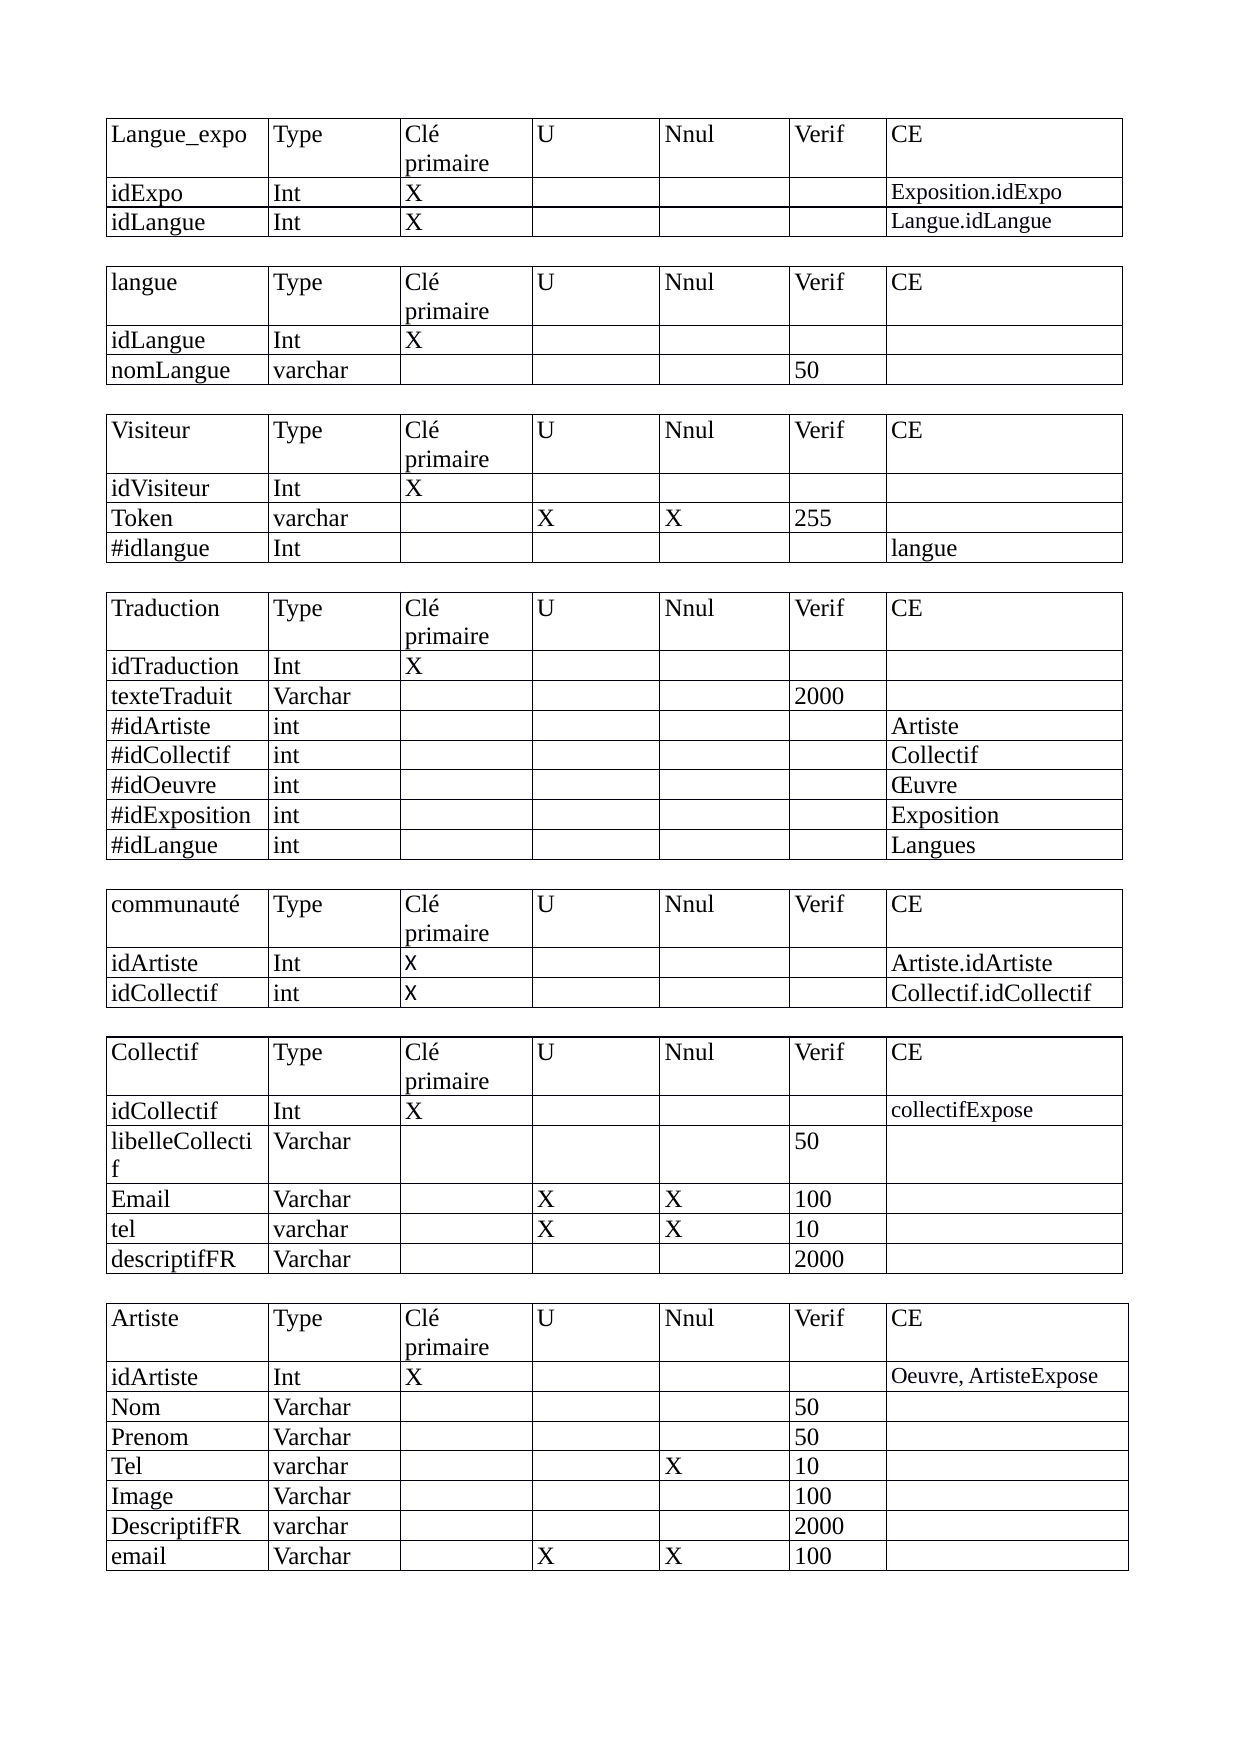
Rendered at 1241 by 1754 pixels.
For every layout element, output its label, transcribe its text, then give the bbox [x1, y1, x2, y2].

table_cell [790, 533, 886, 562]
table_cell int [269, 741, 400, 769]
table_cell [533, 978, 659, 1007]
table_cell Varchar [269, 1392, 400, 1421]
table_cell X [660, 503, 789, 532]
table_cell varchar [269, 1451, 400, 1480]
table_cell Int [269, 474, 400, 502]
table_cell Int [269, 651, 400, 680]
table_cell [533, 326, 659, 354]
table_header Artiste [107, 1304, 268, 1361]
table_cell X [533, 503, 659, 532]
table_cell [790, 474, 886, 502]
table_cell 10 [790, 1451, 886, 1480]
table_cell Varchar [269, 1184, 400, 1213]
table_header Clé primaire [401, 415, 532, 472]
table_header U [533, 1038, 659, 1095]
table_header U [533, 593, 659, 650]
table_cell [790, 1362, 886, 1391]
table_cell [401, 1422, 532, 1450]
table_header Clé primaire [401, 593, 532, 650]
table_header CE [887, 890, 1122, 947]
table_cell collectifExpose [887, 1096, 1122, 1125]
table_cell tel [107, 1214, 268, 1243]
table_cell [790, 800, 886, 829]
table_cell [660, 800, 789, 829]
table_cell #idOeuvre [107, 770, 268, 799]
table_cell [660, 770, 789, 799]
table_cell 10 [790, 1214, 886, 1243]
table_cell [790, 1096, 886, 1125]
table_cell [660, 651, 789, 680]
table_cell varchar [269, 355, 400, 384]
table_header Clé primaire [401, 1038, 532, 1095]
table_cell [660, 1126, 789, 1183]
table_cell [790, 741, 886, 769]
table_cell Langue.idLangue [887, 208, 1122, 236]
table_header Verif [790, 593, 886, 650]
table_cell [790, 978, 886, 1007]
table_cell idExpo [107, 178, 268, 206]
table_cell langue [887, 533, 1122, 562]
table_cell nomLangue [107, 355, 268, 384]
table_cell Prenom [107, 1422, 268, 1450]
table_cell [887, 326, 1122, 354]
table_cell [660, 326, 789, 354]
table_header U [533, 267, 659, 324]
table_cell [401, 1511, 532, 1540]
table_cell [660, 533, 789, 562]
table_header Visiteur [107, 415, 268, 472]
table_header Verif [790, 415, 886, 472]
table_cell 100 [790, 1184, 886, 1213]
table_cell Varchar [269, 1126, 400, 1183]
table_cell X [401, 948, 532, 977]
table_header CE [887, 1038, 1122, 1095]
table_cell [401, 1244, 532, 1273]
table_cell [790, 830, 886, 859]
table_cell DescriptifFR [107, 1511, 268, 1540]
table_cell X [660, 1184, 789, 1213]
table_cell [887, 355, 1122, 384]
table_cell descriptifFR [107, 1244, 268, 1273]
table_cell [533, 651, 659, 680]
table_header Verif [790, 890, 886, 947]
table_header Nnul [660, 119, 789, 177]
table_cell [660, 1362, 789, 1391]
table_cell [401, 533, 532, 562]
table_cell [887, 1511, 1128, 1540]
table_cell [887, 1392, 1128, 1421]
table_header Collectif [107, 1038, 268, 1095]
table_cell [401, 1126, 532, 1183]
table_cell varchar [269, 1214, 400, 1243]
table_header Clé primaire [401, 1304, 532, 1361]
table_cell #idExposition [107, 800, 268, 829]
table_cell Token [107, 503, 268, 532]
table_cell X [401, 208, 532, 236]
table_cell Artiste.idArtiste [887, 948, 1122, 977]
table_cell Varchar [269, 1481, 400, 1510]
table_header Type [269, 415, 400, 472]
table_cell [660, 948, 789, 977]
table_cell [660, 474, 789, 502]
table_cell email [107, 1541, 268, 1569]
table_header Clé primaire [401, 267, 532, 324]
table_cell [887, 651, 1122, 680]
table_cell X [401, 178, 532, 206]
table_cell [887, 474, 1122, 502]
table_cell X [401, 651, 532, 680]
table_cell [660, 208, 789, 236]
table_cell [790, 651, 886, 680]
table_cell #idArtiste [107, 711, 268, 739]
table_cell [660, 1422, 789, 1450]
table_header Verif [790, 1304, 886, 1361]
table_cell Tel [107, 1451, 268, 1480]
table_header Verif [790, 1038, 886, 1095]
table_cell [533, 1244, 659, 1273]
table_header Langue_expo [107, 119, 268, 177]
table_cell X [533, 1184, 659, 1213]
table_cell [533, 533, 659, 562]
table_cell varchar [269, 503, 400, 532]
table_header CE [887, 1304, 1128, 1361]
table_header Nnul [660, 1304, 789, 1361]
table_cell X [660, 1451, 789, 1480]
table_cell [533, 948, 659, 977]
table_cell [401, 1541, 532, 1569]
table_cell [401, 1184, 532, 1213]
table_cell [533, 711, 659, 739]
table_cell Email [107, 1184, 268, 1213]
table_cell libelleCollectif [107, 1126, 268, 1183]
table_cell [401, 681, 532, 710]
table_header Nnul [660, 415, 789, 472]
table_cell texteTraduit [107, 681, 268, 710]
table_cell [401, 355, 532, 384]
table_cell [660, 1096, 789, 1125]
table_cell 2000 [790, 1244, 886, 1273]
table_cell X [401, 978, 532, 1007]
table_cell X [533, 1541, 659, 1569]
table_cell Image [107, 1481, 268, 1510]
table_cell #idCollectif [107, 741, 268, 769]
table_cell Nom [107, 1392, 268, 1421]
table_cell Int [269, 178, 400, 206]
table_cell Varchar [269, 681, 400, 710]
table_cell X [660, 1541, 789, 1569]
table_header CE [887, 415, 1122, 472]
table_header Nnul [660, 593, 789, 650]
table_cell idArtiste [107, 948, 268, 977]
table_cell 255 [790, 503, 886, 532]
table_cell Int [269, 208, 400, 236]
table_cell [533, 681, 659, 710]
table_cell [533, 208, 659, 236]
table_cell [660, 355, 789, 384]
table_header Type [269, 890, 400, 947]
table_cell [533, 474, 659, 502]
table_cell [401, 1214, 532, 1243]
table_cell [533, 1096, 659, 1125]
table_cell [790, 770, 886, 799]
table_cell [533, 1451, 659, 1480]
table_cell X [401, 1362, 532, 1391]
table_cell [533, 741, 659, 769]
table_cell [533, 770, 659, 799]
table_cell [533, 1126, 659, 1183]
table_cell [790, 711, 886, 739]
table_header U [533, 1304, 659, 1361]
table_header Type [269, 119, 400, 177]
table_cell [533, 1392, 659, 1421]
table_cell 50 [790, 1126, 886, 1183]
table_cell [887, 1481, 1128, 1510]
table_header Clé primaire [401, 119, 532, 177]
table_cell [533, 800, 659, 829]
table_cell [401, 1451, 532, 1480]
table_cell 50 [790, 355, 886, 384]
table_header Verif [790, 119, 886, 177]
table_cell Langues [887, 830, 1122, 859]
table_header communauté [107, 890, 268, 947]
table_cell Varchar [269, 1244, 400, 1273]
table_cell [401, 1481, 532, 1510]
table_cell Collectif [887, 741, 1122, 769]
table_cell [660, 681, 789, 710]
table_cell idVisiteur [107, 474, 268, 502]
table_cell int [269, 711, 400, 739]
table_cell [790, 208, 886, 236]
table_cell Varchar [269, 1541, 400, 1569]
table_header langue [107, 267, 268, 324]
table_header U [533, 415, 659, 472]
table_header Type [269, 1304, 400, 1361]
table_cell [401, 1392, 532, 1421]
table_cell [660, 1481, 789, 1510]
table_header Verif [790, 267, 886, 324]
table_cell X [401, 1096, 532, 1125]
table_cell Varchar [269, 1422, 400, 1450]
table_cell idLangue [107, 208, 268, 236]
table_cell Int [269, 326, 400, 354]
table_cell Int [269, 948, 400, 977]
table_cell [660, 1511, 789, 1540]
table_header U [533, 890, 659, 947]
table_cell X [533, 1214, 659, 1243]
table_cell [887, 1244, 1122, 1273]
table_header Type [269, 1038, 400, 1095]
table_cell [660, 711, 789, 739]
table_cell [887, 1184, 1122, 1213]
table_cell [660, 978, 789, 1007]
table_cell X [401, 326, 532, 354]
table_cell [533, 1422, 659, 1450]
table_cell [660, 1392, 789, 1421]
table_cell X [660, 1214, 789, 1243]
table_header Traduction [107, 593, 268, 650]
table_cell 100 [790, 1541, 886, 1569]
table_cell idCollectif [107, 978, 268, 1007]
table_header Type [269, 267, 400, 324]
table_cell [887, 681, 1122, 710]
table_cell 2000 [790, 681, 886, 710]
table_header CE [887, 267, 1122, 324]
table_cell [660, 830, 789, 859]
table_cell Int [269, 533, 400, 562]
table_cell varchar [269, 1511, 400, 1540]
table_cell Collectif.idCollectif [887, 978, 1122, 1007]
table_cell [887, 1422, 1128, 1450]
table_cell [887, 1214, 1122, 1243]
table_header Type [269, 593, 400, 650]
table_cell [887, 1126, 1122, 1183]
table_cell idCollectif [107, 1096, 268, 1125]
table_cell Artiste [887, 711, 1122, 739]
table_cell [533, 355, 659, 384]
table_cell [533, 830, 659, 859]
table_cell [401, 830, 532, 859]
table_cell [401, 741, 532, 769]
table_cell #idLangue [107, 830, 268, 859]
table_header Nnul [660, 267, 789, 324]
table_cell int [269, 770, 400, 799]
table_cell int [269, 978, 400, 1007]
table_cell idArtiste [107, 1362, 268, 1391]
table_cell Oeuvre, ArtisteExpose [887, 1362, 1128, 1391]
table_cell [533, 1362, 659, 1391]
table_cell idLangue [107, 326, 268, 354]
table_cell #idlangue [107, 533, 268, 562]
table_cell Int [269, 1096, 400, 1125]
table_cell [401, 770, 532, 799]
table_cell [790, 178, 886, 206]
table_header CE [887, 119, 1122, 177]
table_cell 2000 [790, 1511, 886, 1540]
table_cell int [269, 800, 400, 829]
table_cell int [269, 830, 400, 859]
table_cell Exposition [887, 800, 1122, 829]
table_cell Int [269, 1362, 400, 1391]
table_cell [660, 178, 789, 206]
table_cell [887, 1541, 1128, 1569]
table_cell 100 [790, 1481, 886, 1510]
table_cell Œuvre [887, 770, 1122, 799]
table_header U [533, 119, 659, 177]
table_header Nnul [660, 1038, 789, 1095]
table_cell [790, 948, 886, 977]
table_cell [401, 800, 532, 829]
table_cell [533, 178, 659, 206]
table_cell [533, 1511, 659, 1540]
table_cell [660, 741, 789, 769]
table_cell Exposition.idExpo [887, 178, 1122, 206]
table_cell [401, 503, 532, 532]
table_cell X [401, 474, 532, 502]
table_cell 50 [790, 1392, 886, 1421]
table_cell idTraduction [107, 651, 268, 680]
table_cell [401, 711, 532, 739]
table_cell [660, 1244, 789, 1273]
table_cell [790, 326, 886, 354]
table_header Nnul [660, 890, 789, 947]
table_header Clé primaire [401, 890, 532, 947]
table_cell [533, 1481, 659, 1510]
table_header CE [887, 593, 1122, 650]
table_cell [887, 1451, 1128, 1480]
table_cell [887, 503, 1122, 532]
table_cell 50 [790, 1422, 886, 1450]
